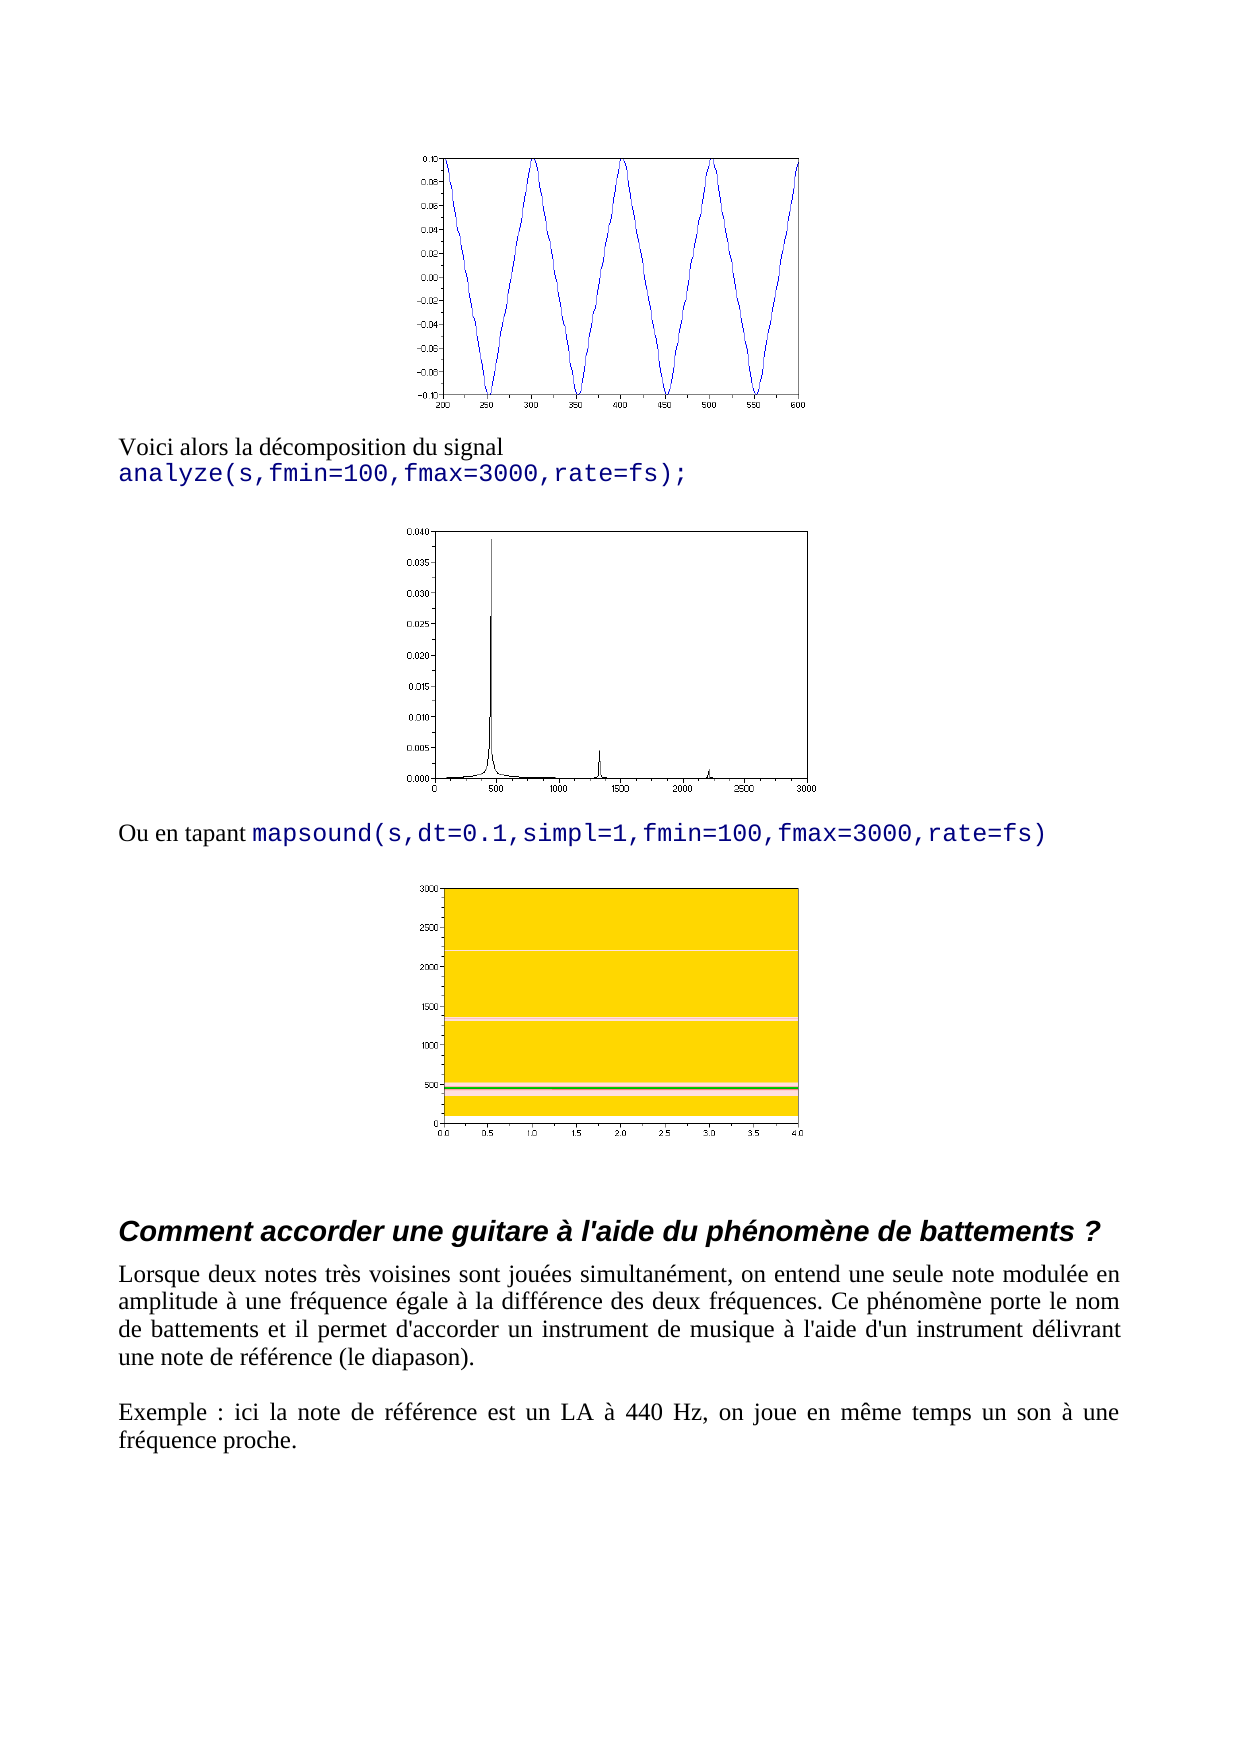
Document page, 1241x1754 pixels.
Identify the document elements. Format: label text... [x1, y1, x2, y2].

text Voici alors la décomposition du signal [118, 118, 1122, 461]
picture [372, 489, 868, 819]
text Exemple : ici la note de référence est un LA à 440 Hz, on joue en même temps un son à une fréquence proche. [118, 1398, 1122, 1454]
subtitle Comment accorder une guitare à l'aide du phénomène de battements ? [118, 1214, 1122, 1247]
picture [385, 848, 855, 1162]
text Ou en tapant mapsound(s,dt=0.1,simpl=1,fmin=100,fmax=3000,rate=fs) [118, 489, 1122, 849]
text analyze(s,fmin=100,fmax=3000,rate=fs); [118, 461, 1122, 489]
text Lorsque deux notes très voisines sont jouées simultanément, on entend une seule note modulée en amplitude à une fréquence égale à la différence des deux fréquences. Ce phénomène porte le nom de battements et il permet d'accorder un instrument de musique à l'aide d'un instrument délivrant une note de référence (le diapason). [118, 1260, 1122, 1371]
picture [383, 118, 857, 434]
